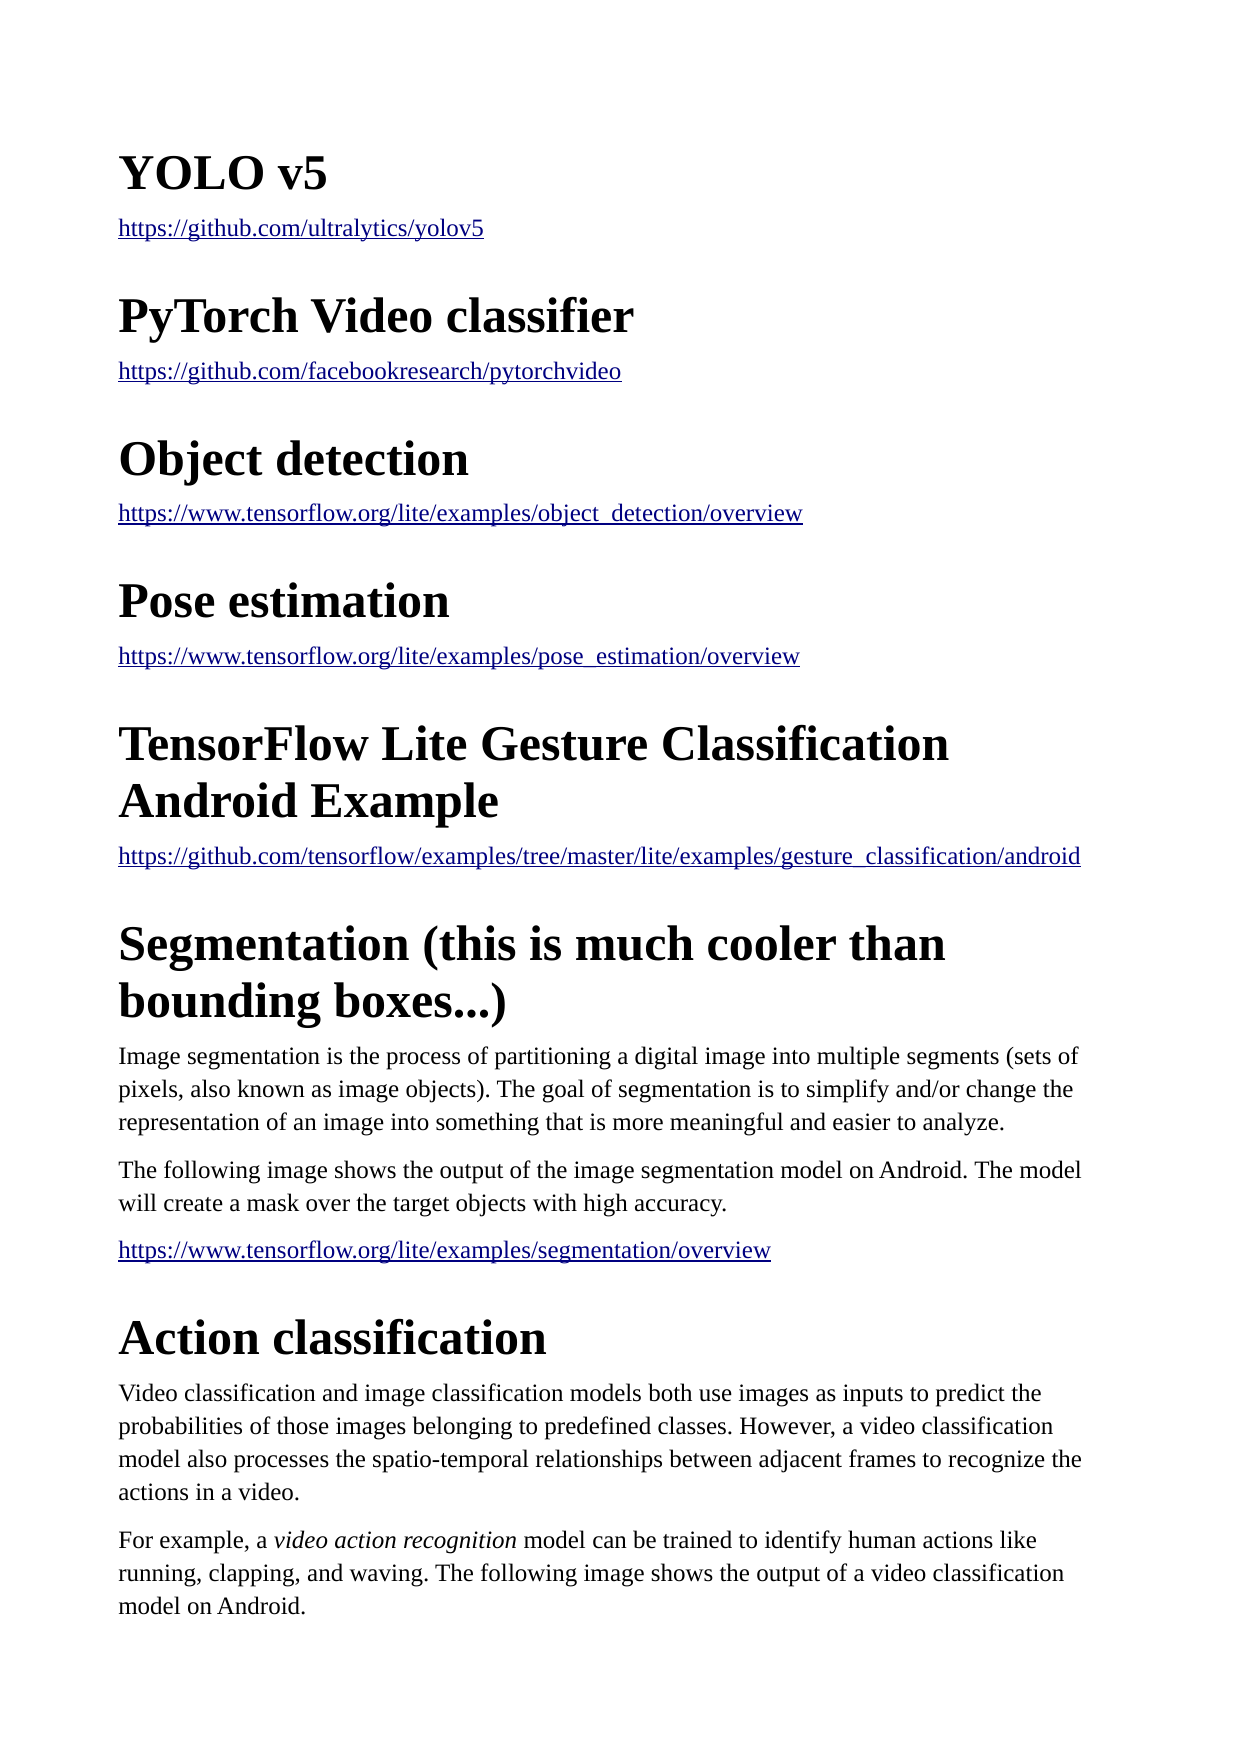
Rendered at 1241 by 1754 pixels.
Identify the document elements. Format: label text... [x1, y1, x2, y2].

text https://www.tensorflow.org/lite/examples/segmentation/overview [118, 1235, 1122, 1264]
subtitle Action classification [118, 1308, 1122, 1366]
subtitle Object detection [118, 428, 1122, 486]
text The following image shows the output of the image segmentation model on Android. The model will create a mask over the target objects with high accuracy. [118, 1155, 1122, 1217]
text For example, a video action recognition model can be trained to identify human actions like running, clapping, and waving. The following image shows the output of a video classification model on Android. [118, 1525, 1122, 1619]
subtitle Pose estimation [118, 571, 1122, 628]
text https://github.com/ultralytics/yolov5 [118, 213, 1122, 242]
subtitle YOLO v5 [118, 143, 1122, 201]
subtitle PyTorch Video classifier [118, 286, 1122, 343]
text https://www.tensorflow.org/lite/examples/object_detection/overview [118, 498, 1122, 527]
text https://github.com/facebookresearch/pytorchvideo [118, 356, 1122, 384]
text https://www.tensorflow.org/lite/examples/pose_estimation/overview [118, 641, 1122, 670]
text Image segmentation is the process of partitioning a digital image into multiple segments (sets of pixels, also known as image objects). The goal of segmentation is to simplify and/or change the representation of an image into something that is more meaningful and easier to analyze. [118, 1041, 1122, 1136]
text Video classification and image classification models both use images as inputs to predict the probabilities of those images belonging to predefined classes. However, a video classification model also processes the spatio-temporal relationships between adjacent frames to recognize the actions in a video. [118, 1378, 1122, 1506]
subtitle Segmentation (this is much cooler than bounding boxes...) [118, 914, 1122, 1029]
text https://github.com/tensorflow/examples/tree/master/lite/examples/gesture_classification/android [118, 841, 1122, 870]
subtitle TensorFlow Lite Gesture Classification Android Example [118, 713, 1122, 828]
